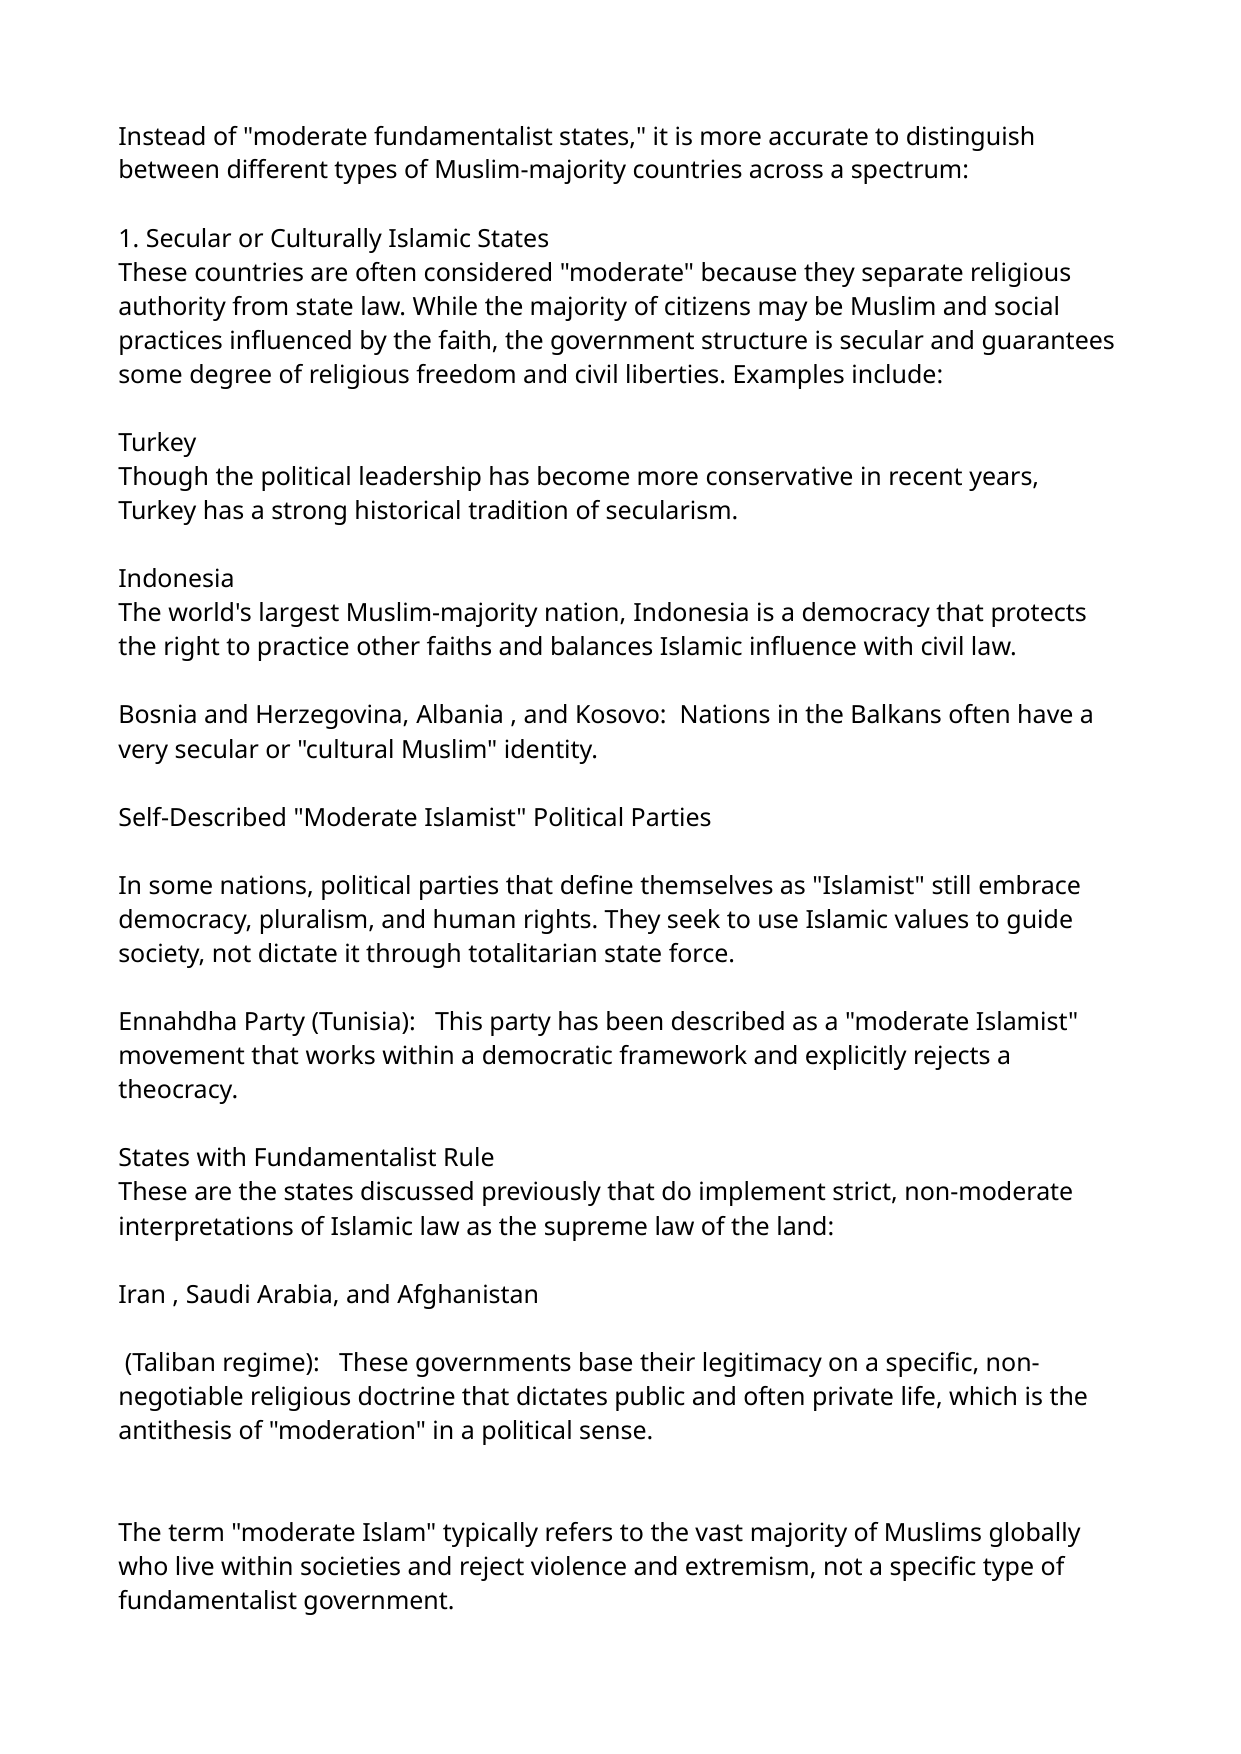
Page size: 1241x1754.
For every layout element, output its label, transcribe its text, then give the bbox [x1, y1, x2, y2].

text These are the states discussed previously that do implement strict, non-moderate interpretations of Islamic law as the supreme law of the land: [118, 1174, 1122, 1242]
text 1. Secular or Culturally Islamic States [118, 220, 1122, 254]
text Turkey [118, 425, 1122, 459]
text Instead of "moderate fundamentalist states," it is more accurate to distinguish between different types of Muslim-majority countries across a spectrum: [118, 118, 1122, 186]
text Indonesia [118, 561, 1122, 595]
text The term "moderate Islam" typically refers to the vast majority of Muslims globally who live within societies and reject violence and extremism, not a specific type of fundamentalist government. [118, 1515, 1122, 1617]
text Bosnia and Herzegovina, Albania , and Kosovo: Nations in the Balkans often have a very secular or "cultural Muslim" identity. [118, 697, 1122, 765]
list (Taliban regime): These governments base their legitimacy on a specific, non-negotiable religious doctrine that dictates public and often private life, which is the antithesis of "moderation" in a political sense. [118, 1344, 1122, 1447]
text Iran , Saudi Arabia, and Afghanistan [118, 1276, 1122, 1310]
text In some nations, political parties that define themselves as "Islamist" still embrace democracy, pluralism, and human rights. They seek to use Islamic values to guide society, not dictate it through totalitarian state force. [118, 867, 1122, 970]
text Self-Described "Moderate Islamist" Political Parties [118, 799, 1122, 833]
text States with Fundamentalist Rule [118, 1140, 1122, 1174]
text The world's largest Muslim-majority nation, Indonesia is a democracy that protects the right to practice other faiths and balances Islamic influence with civil law. [118, 595, 1122, 663]
text These countries are often considered "moderate" because they separate religious authority from state law. While the majority of citizens may be Muslim and social practices influenced by the faith, the government structure is secular and guarantees some degree of religious freedom and civil liberties. Examples include: [118, 254, 1122, 391]
text Ennahdha Party (Tunisia): This party has been described as a "moderate Islamist" movement that works within a democratic framework and explicitly rejects a theocracy. [118, 1004, 1122, 1106]
text Though the political leadership has become more conservative in recent years, Turkey has a strong historical tradition of secularism. [118, 459, 1122, 527]
